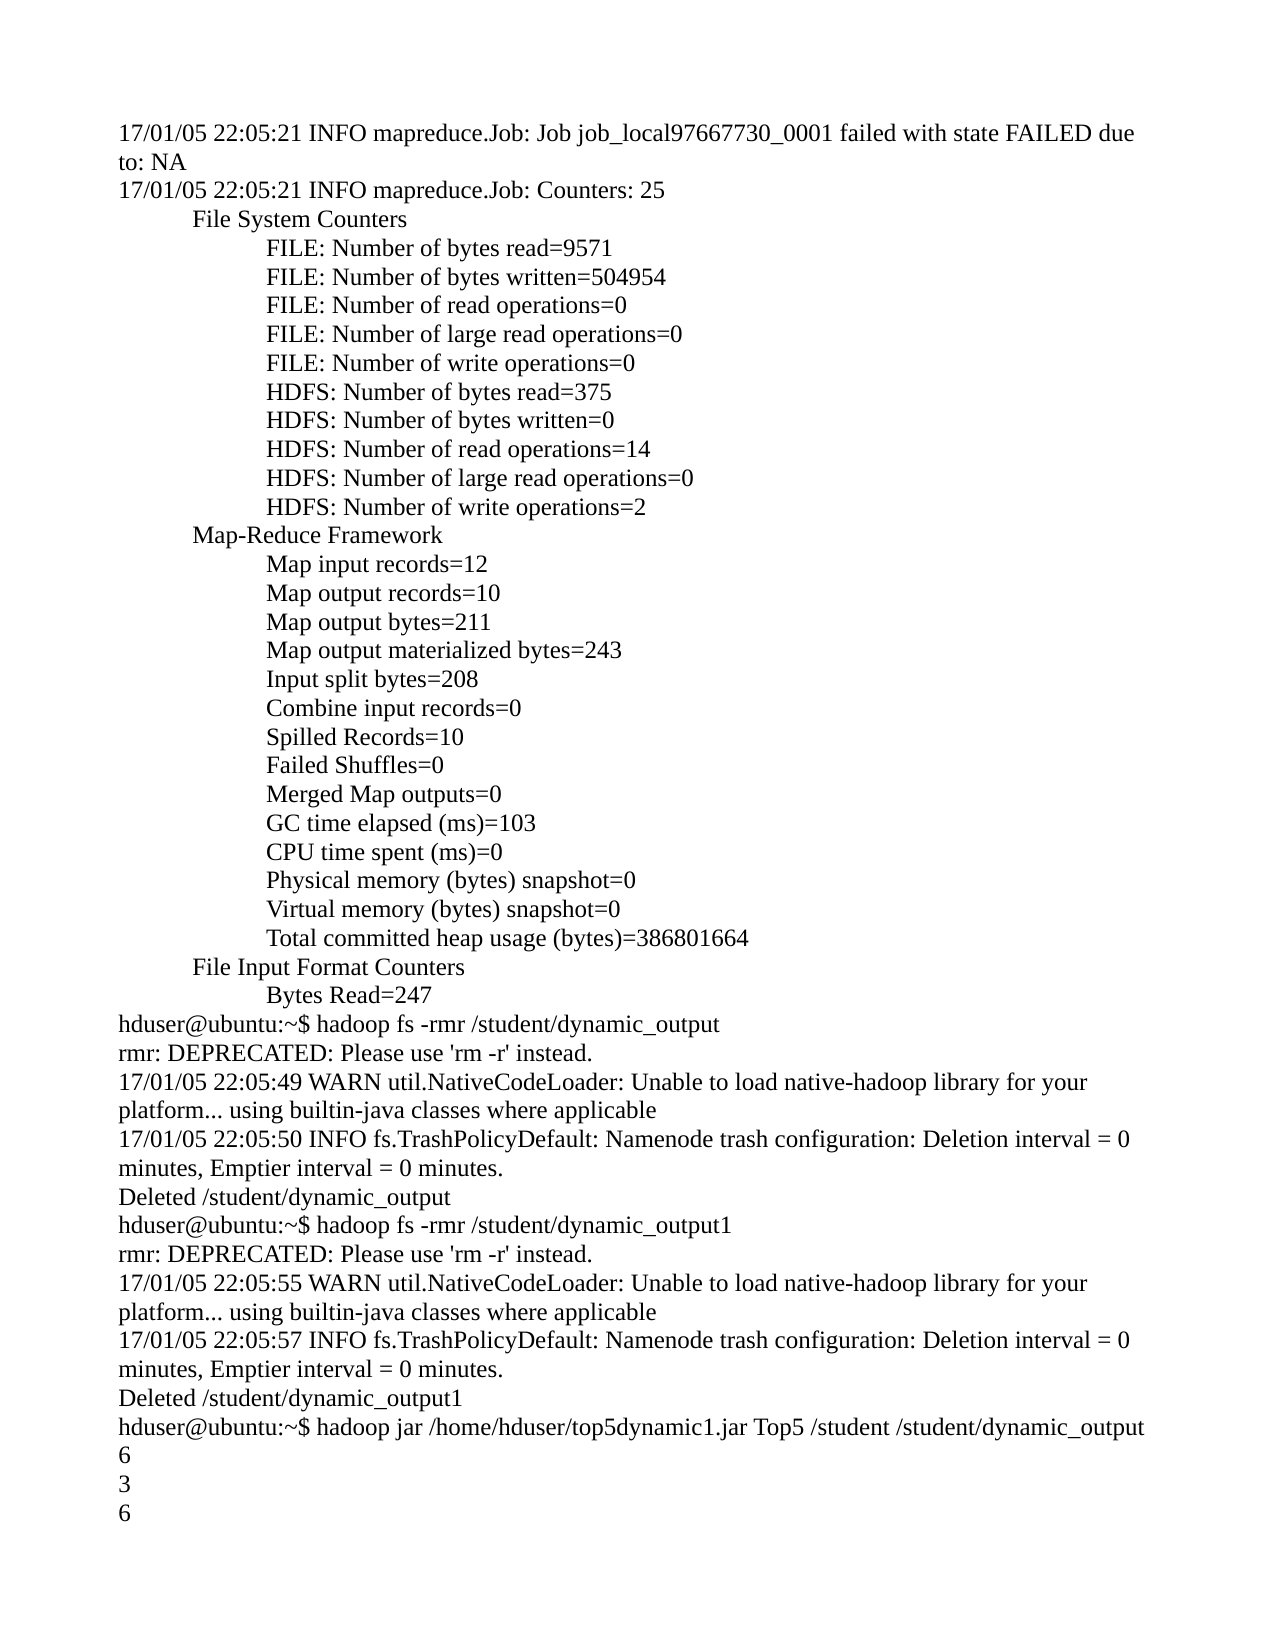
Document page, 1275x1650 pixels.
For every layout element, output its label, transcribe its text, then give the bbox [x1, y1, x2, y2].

text HDFS: Number of bytes read=375 [118, 377, 1157, 406]
text Deleted /student/dynamic_output [118, 1182, 1157, 1211]
text Merged Map outputs=0 [118, 779, 1157, 808]
text FILE: Number of bytes written=504954 [118, 262, 1157, 291]
text 17/01/05 22:05:21 INFO mapreduce.Job: Job job_local97667730_0001 failed with state FAILED due to: NA [118, 118, 1157, 176]
text File System Counters [118, 204, 1157, 233]
text HDFS: Number of bytes written=0 [118, 406, 1157, 434]
text HDFS: Number of read operations=14 [118, 434, 1157, 463]
text Map input records=12 [118, 549, 1157, 578]
text Input split bytes=208 [118, 664, 1157, 693]
text FILE: Number of large read operations=0 [118, 319, 1157, 348]
text hduser@ubuntu:~$ hadoop fs -rmr /student/dynamic_output1 [118, 1211, 1157, 1239]
text Map output bytes=211 [118, 607, 1157, 636]
text hduser@ubuntu:~$ hadoop jar /home/hduser/top5dynamic1.jar Top5 /student /student/dynamic_output 6 [118, 1412, 1157, 1469]
text 17/01/05 22:05:21 INFO mapreduce.Job: Counters: 25 [118, 176, 1157, 204]
text Combine input records=0 [118, 693, 1157, 722]
text Spilled Records=10 [118, 722, 1157, 751]
text Map output materialized bytes=243 [118, 636, 1157, 664]
text 17/01/05 22:05:50 INFO fs.TrashPolicyDefault: Namenode trash configuration: Deletion interval = 0 minutes, Emptier interval = 0 minutes. [118, 1124, 1157, 1182]
text CPU time spent (ms)=0 [118, 837, 1157, 866]
text FILE: Number of bytes read=9571 [118, 233, 1157, 262]
text GC time elapsed (ms)=103 [118, 808, 1157, 837]
text rmr: DEPRECATED: Please use 'rm -r' instead. [118, 1239, 1157, 1268]
text FILE: Number of read operations=0 [118, 291, 1157, 319]
text Deleted /student/dynamic_output1 [118, 1383, 1157, 1412]
text Failed Shuffles=0 [118, 751, 1157, 779]
text hduser@ubuntu:~$ hadoop fs -rmr /student/dynamic_output [118, 1009, 1157, 1038]
text 17/01/05 22:05:57 INFO fs.TrashPolicyDefault: Namenode trash configuration: Deletion interval = 0 minutes, Emptier interval = 0 minutes. [118, 1326, 1157, 1383]
text Total committed heap usage (bytes)=386801664 [118, 923, 1157, 952]
text File Input Format Counters [118, 952, 1157, 981]
text HDFS: Number of large read operations=0 [118, 463, 1157, 492]
text 17/01/05 22:05:49 WARN util.NativeCodeLoader: Unable to load native-hadoop library for your platform... using builtin-java classes where applicable [118, 1067, 1157, 1124]
text 17/01/05 22:05:55 WARN util.NativeCodeLoader: Unable to load native-hadoop library for your platform... using builtin-java classes where applicable [118, 1268, 1157, 1326]
text 3 [118, 1469, 1157, 1498]
text Map-Reduce Framework [118, 521, 1157, 549]
text 6 [118, 1498, 1157, 1527]
text HDFS: Number of write operations=2 [118, 492, 1157, 521]
text Map output records=10 [118, 578, 1157, 607]
text Virtual memory (bytes) snapshot=0 [118, 894, 1157, 923]
text rmr: DEPRECATED: Please use 'rm -r' instead. [118, 1038, 1157, 1067]
text Physical memory (bytes) snapshot=0 [118, 866, 1157, 894]
text FILE: Number of write operations=0 [118, 348, 1157, 377]
text Bytes Read=247 [118, 981, 1157, 1009]
